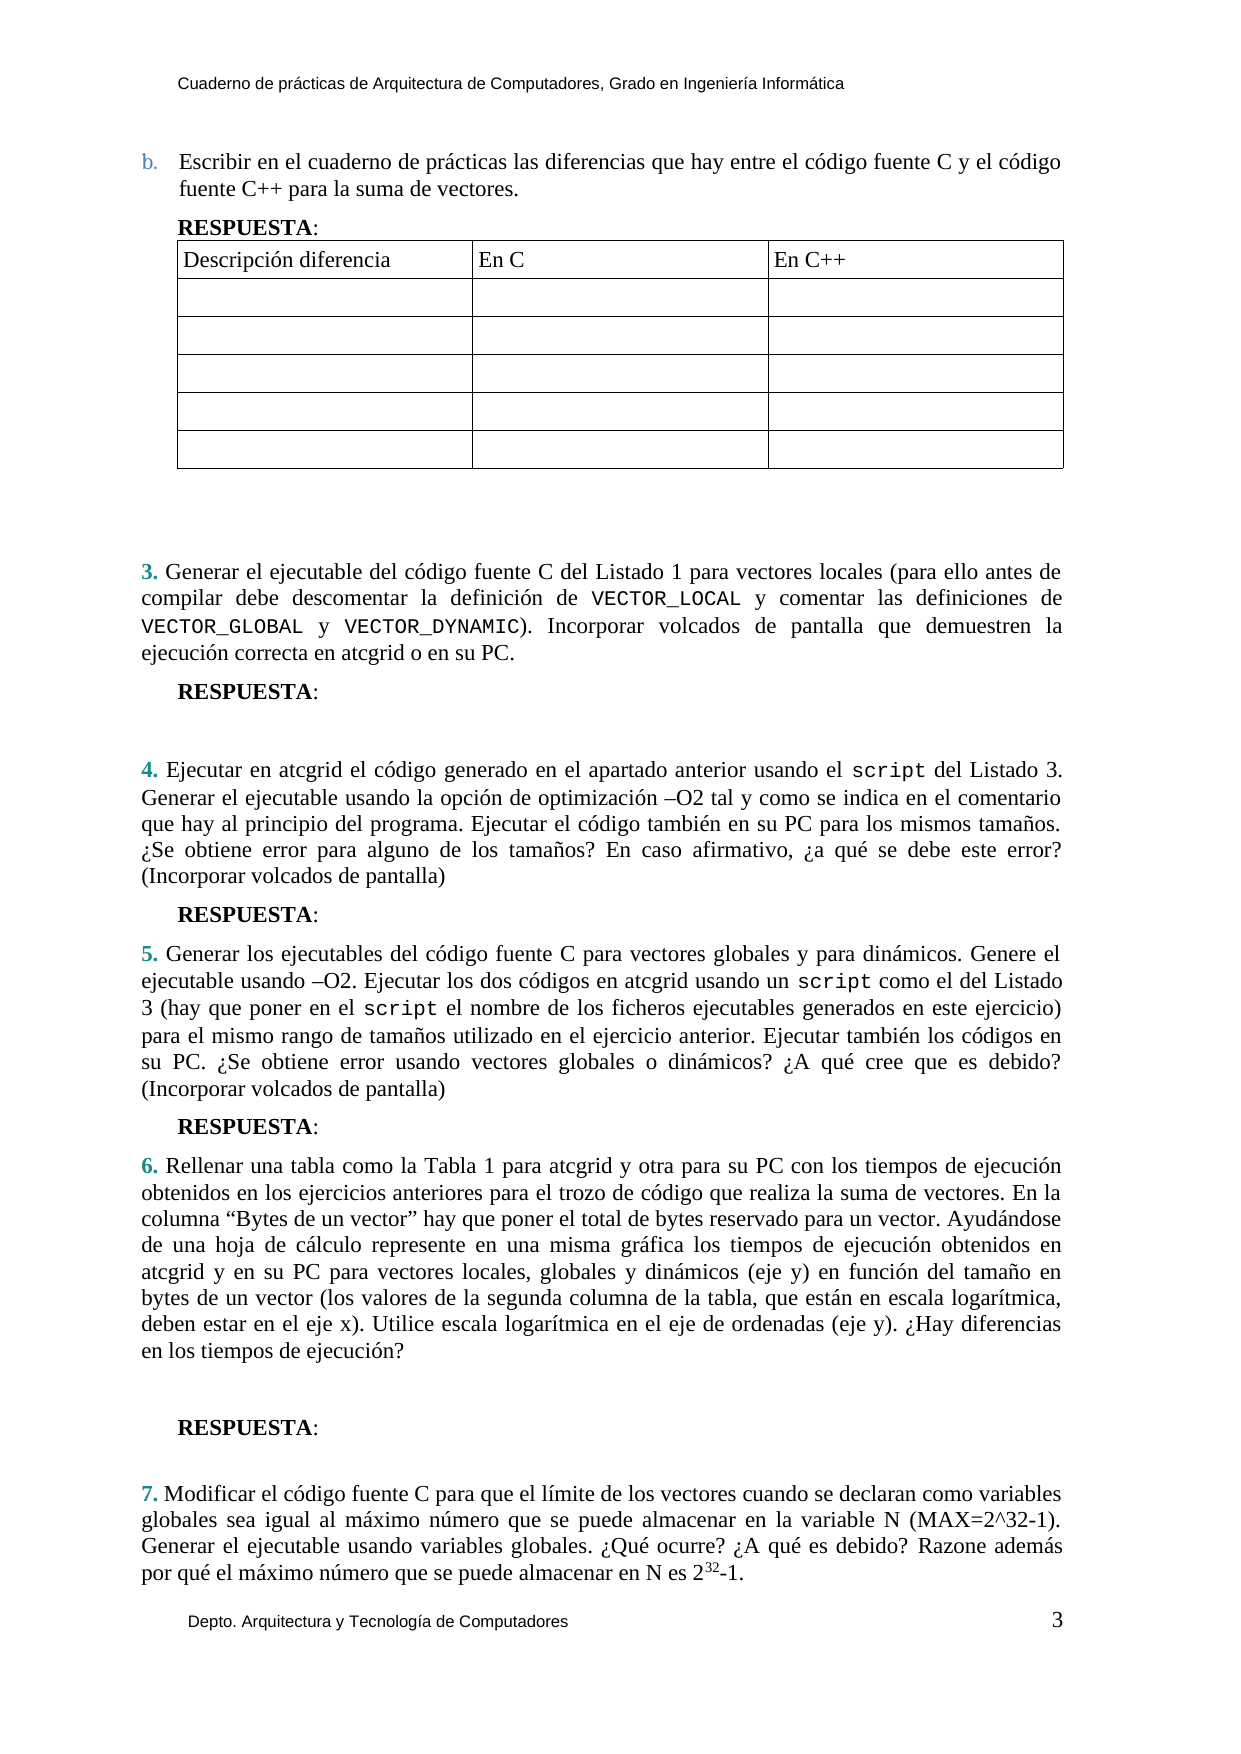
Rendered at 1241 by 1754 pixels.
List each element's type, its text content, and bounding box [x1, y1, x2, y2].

list RESPUESTA: [177, 901, 1063, 928]
table_header Descripción diferencia [178, 241, 472, 278]
table_cell [473, 355, 768, 392]
list Escribir en el cuaderno de prácticas las diferencias que hay entre el código fuente C y el código fuente C++ para la suma de vectores. [141, 148, 1063, 201]
table_cell [769, 317, 1063, 354]
list 7. Modificar el código fuente C para que el límite de los vectores cuando se declaran como variables globales sea igual al máximo número que se puede almacenar en la variable N (MAX=2^32-1). Generar el ejecutable usando variables globales. ¿Qué ocurre? ¿A qué es debido? Razone además por qué el máximo número que se puede almacenar en N es 232-1. [103, 1480, 1063, 1585]
list 4. Ejecutar en atcgrid el código generado en el apartado anterior usando el script del Listado 3. Generar el ejecutable usando la opción de optimización –O2 tal y como se indica en el comentario que hay al principio del programa. Ejecutar el código también en su PC para los mismos tamaños. ¿Se obtiene error para alguno de los tamaños? En caso afirmativo, ¿a qué se debe este error? (Incorporar volcados de pantalla) [103, 756, 1063, 889]
table_cell [473, 279, 768, 316]
list 5. Generar los ejecutables del código fuente C para vectores globales y para dinámicos. Genere el ejecutable usando –O2. Ejecutar los dos códigos en atcgrid usando un script como el del Listado 3 (hay que poner en el script el nombre de los ficheros ejecutables generados en este ejercicio) para el mismo rango de tamaños utilizado en el ejercicio anterior. Ejecutar también los códigos en su PC. ¿Se obtiene error usando vectores globales o dinámicos? ¿A qué cree que es debido? (Incorporar volcados de pantalla) [103, 940, 1063, 1101]
list RESPUESTA: [177, 214, 1063, 240]
table_cell [178, 431, 472, 467]
list RESPUESTA: [177, 678, 1063, 704]
table_cell [769, 393, 1063, 429]
table_cell [178, 355, 472, 392]
list RESPUESTA: [177, 1414, 1063, 1441]
table_cell [178, 279, 472, 316]
table_cell [769, 279, 1063, 316]
table_cell [178, 393, 472, 429]
table_cell [178, 317, 472, 354]
table_header En C [473, 241, 768, 278]
list 6. Rellenar una tabla como la Tabla 1 para atcgrid y otra para su PC con los tiempos de ejecución obtenidos en los ejercicios anteriores para el trozo de código que realiza la suma de vectores. En la columna “Bytes de un vector” hay que poner el total de bytes reservado para un vector. Ayudándose de una hoja de cálculo represente en una misma gráfica los tiempos de ejecución obtenidos en atcgrid y en su PC para vectores locales, globales y dinámicos (eje y) en función del tamaño en bytes de un vector (los valores de la segunda columna de la tabla, que están en escala logarítmica, deben estar en el eje x). Utilice escala logarítmica en el eje de ordenadas (eje y). ¿Hay diferencias en los tiempos de ejecución? [103, 1152, 1063, 1363]
table_cell [769, 355, 1063, 392]
table_cell [473, 393, 768, 429]
list 3. Generar el ejecutable del código fuente C del Listado 1 para vectores locales (para ello antes de compilar debe descomentar la definición de VECTOR_LOCAL y comentar las definiciones de VECTOR_GLOBAL y VECTOR_DYNAMIC). Incorporar volcados de pantalla que demuestren la ejecución correcta en atcgrid o en su PC. [103, 558, 1063, 666]
list RESPUESTA: [177, 1113, 1063, 1140]
table_header En C++ [769, 241, 1063, 278]
table_cell [473, 431, 768, 467]
table_cell [473, 317, 768, 354]
table_cell [769, 431, 1063, 467]
